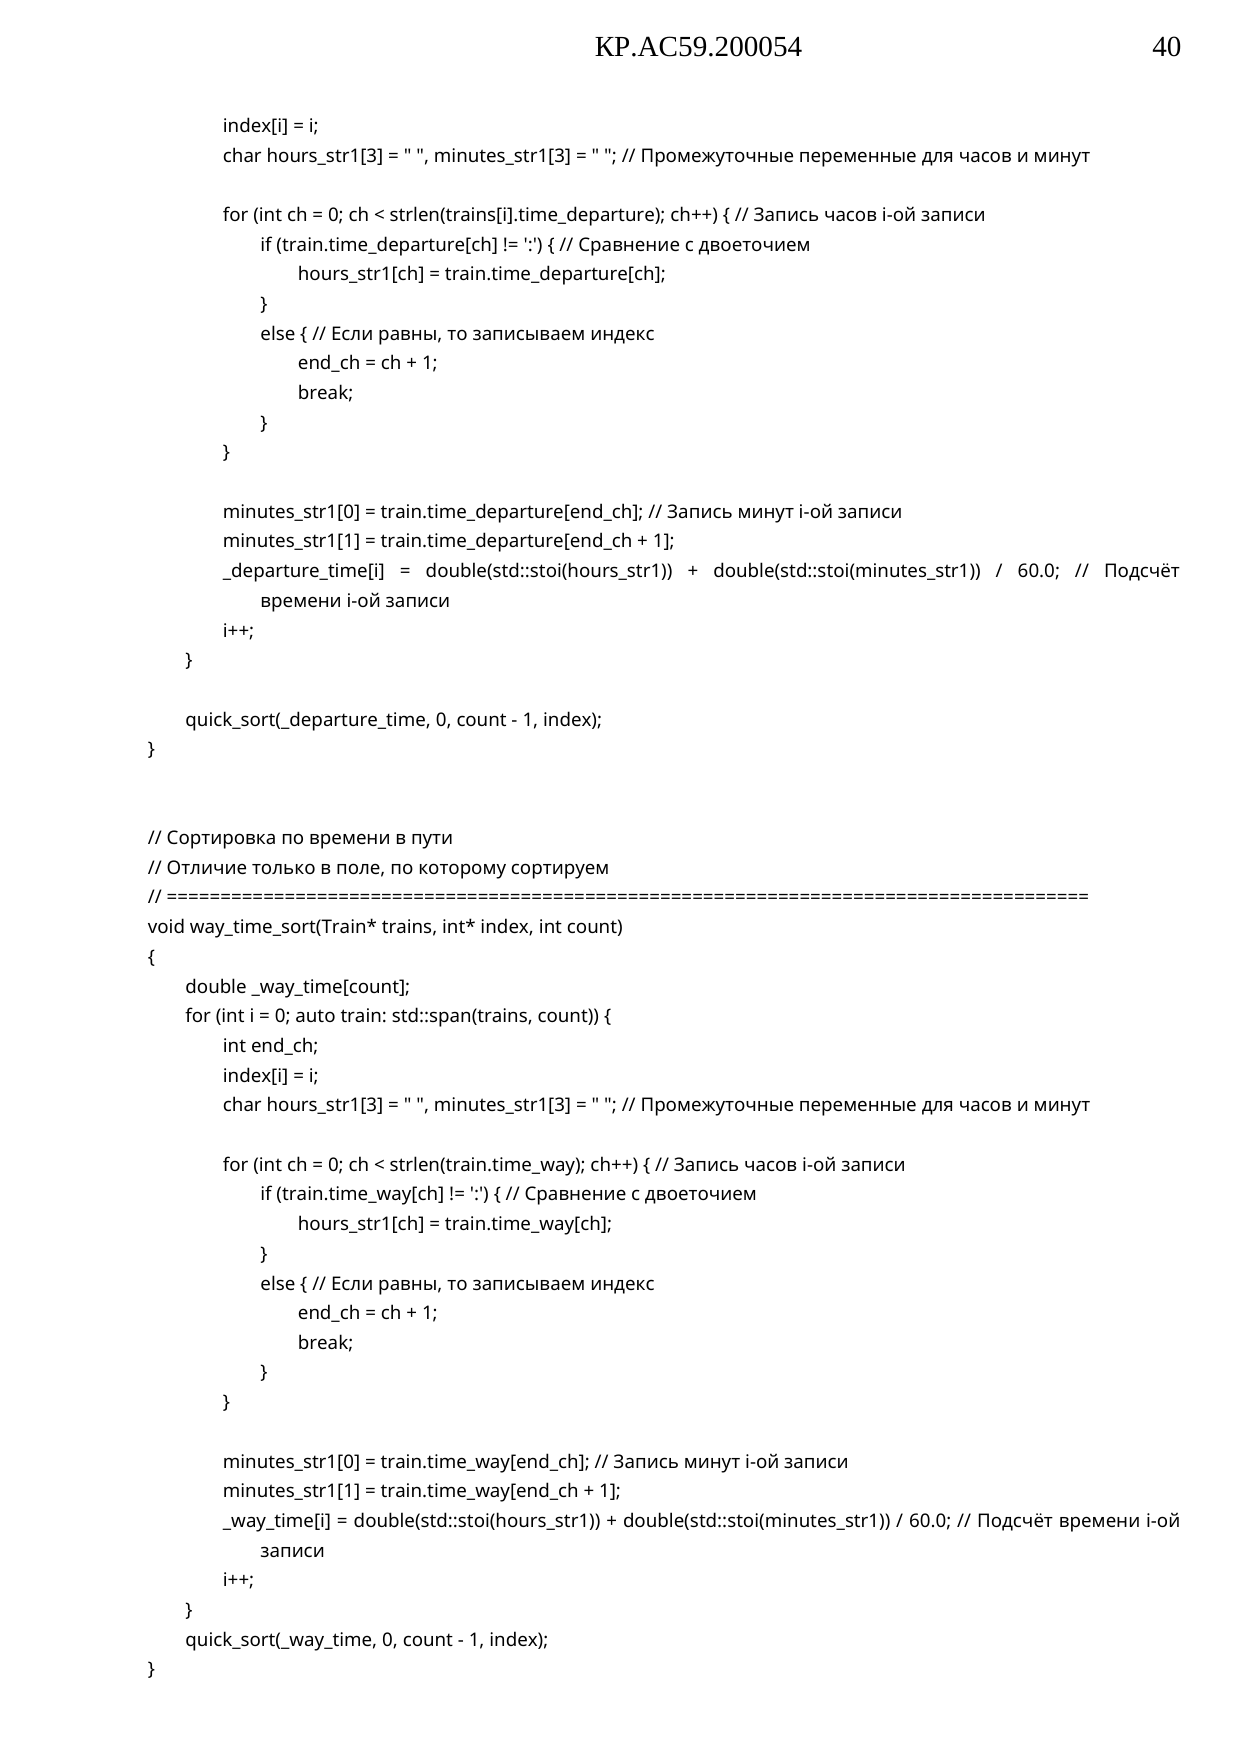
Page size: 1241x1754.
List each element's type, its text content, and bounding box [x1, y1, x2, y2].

text // Отличие только в поле, по которому сортируем [148, 850, 1181, 880]
list index[i] = i; [223, 1058, 1181, 1087]
list int end_ch; [223, 1028, 1181, 1058]
list else { // Если равны, то записываем индекс [260, 316, 1181, 346]
list } [185, 1592, 1181, 1622]
list quick_sort(_departure_time, 0, count - 1, index); [185, 702, 1181, 731]
list _departure_time[i] = double(std::stoi(hours_str1)) + double(std::stoi(minutes_str1)) / 60.0; // Подсчёт времени i-ой записи [223, 553, 1181, 613]
list minutes_str1[0] = train.time_way[end_ch]; // Запись минут i-ой записи [223, 1444, 1181, 1473]
list for (int i = 0; auto train: std::span(trains, count)) { [185, 998, 1181, 1028]
list i++; [223, 613, 1181, 642]
list minutes_str1[1] = train.time_way[end_ch + 1]; [223, 1473, 1181, 1503]
text // ====================================================================================== [148, 880, 1181, 909]
list minutes_str1[0] = train.time_departure[end_ch]; // Запись минут i-ой записи [223, 494, 1181, 524]
text } [148, 731, 1181, 761]
list if (train.time_way[ch] != ':') { // Сравнение с двоеточием [260, 1177, 1181, 1206]
list } [223, 434, 1181, 464]
list char hours_str1[3] = " ", minutes_str1[3] = " "; // Промежуточные переменные для часов и минут [223, 1087, 1181, 1117]
list hours_str1[ch] = train.time_way[ch]; [298, 1206, 1181, 1236]
list hours_str1[ch] = train.time_departure[ch]; [298, 256, 1181, 286]
list if (train.time_departure[ch] != ':') { // Сравнение с двоеточием [260, 227, 1181, 256]
list i++; [223, 1562, 1181, 1592]
text } [148, 1652, 1181, 1681]
list } [260, 286, 1181, 316]
list double _way_time[count]; [185, 969, 1181, 998]
list } [185, 642, 1181, 672]
list } [260, 1236, 1181, 1266]
list break; [298, 1325, 1181, 1355]
text // Сортировка по времени в пути [148, 820, 1181, 850]
list _way_time[i] = double(std::stoi(hours_str1)) + double(std::stoi(minutes_str1)) / 60.0; // Подсчёт времени i-ой записи [223, 1503, 1181, 1562]
list else { // Если равны, то записываем индекс [260, 1266, 1181, 1295]
list quick_sort(_way_time, 0, count - 1, index); [185, 1622, 1181, 1652]
text { [148, 939, 1181, 969]
list for (int ch = 0; ch < strlen(train.time_way); ch++) { // Запись часов i-ой записи [223, 1147, 1181, 1177]
list char hours_str1[3] = " ", minutes_str1[3] = " "; // Промежуточные переменные для часов и минут [223, 138, 1181, 167]
list end_ch = ch + 1; [298, 346, 1181, 375]
list end_ch = ch + 1; [298, 1295, 1181, 1325]
list break; [298, 375, 1181, 405]
list for (int ch = 0; ch < strlen(trains[i].time_departure); ch++) { // Запись часов i-ой записи [223, 197, 1181, 227]
list index[i] = i; [223, 108, 1181, 138]
list } [260, 1355, 1181, 1384]
list } [223, 1384, 1181, 1414]
list } [260, 405, 1181, 434]
list minutes_str1[1] = train.time_departure[end_ch + 1]; [223, 524, 1181, 553]
text void way_time_sort(Train* trains, int* index, int count) [148, 909, 1181, 939]
